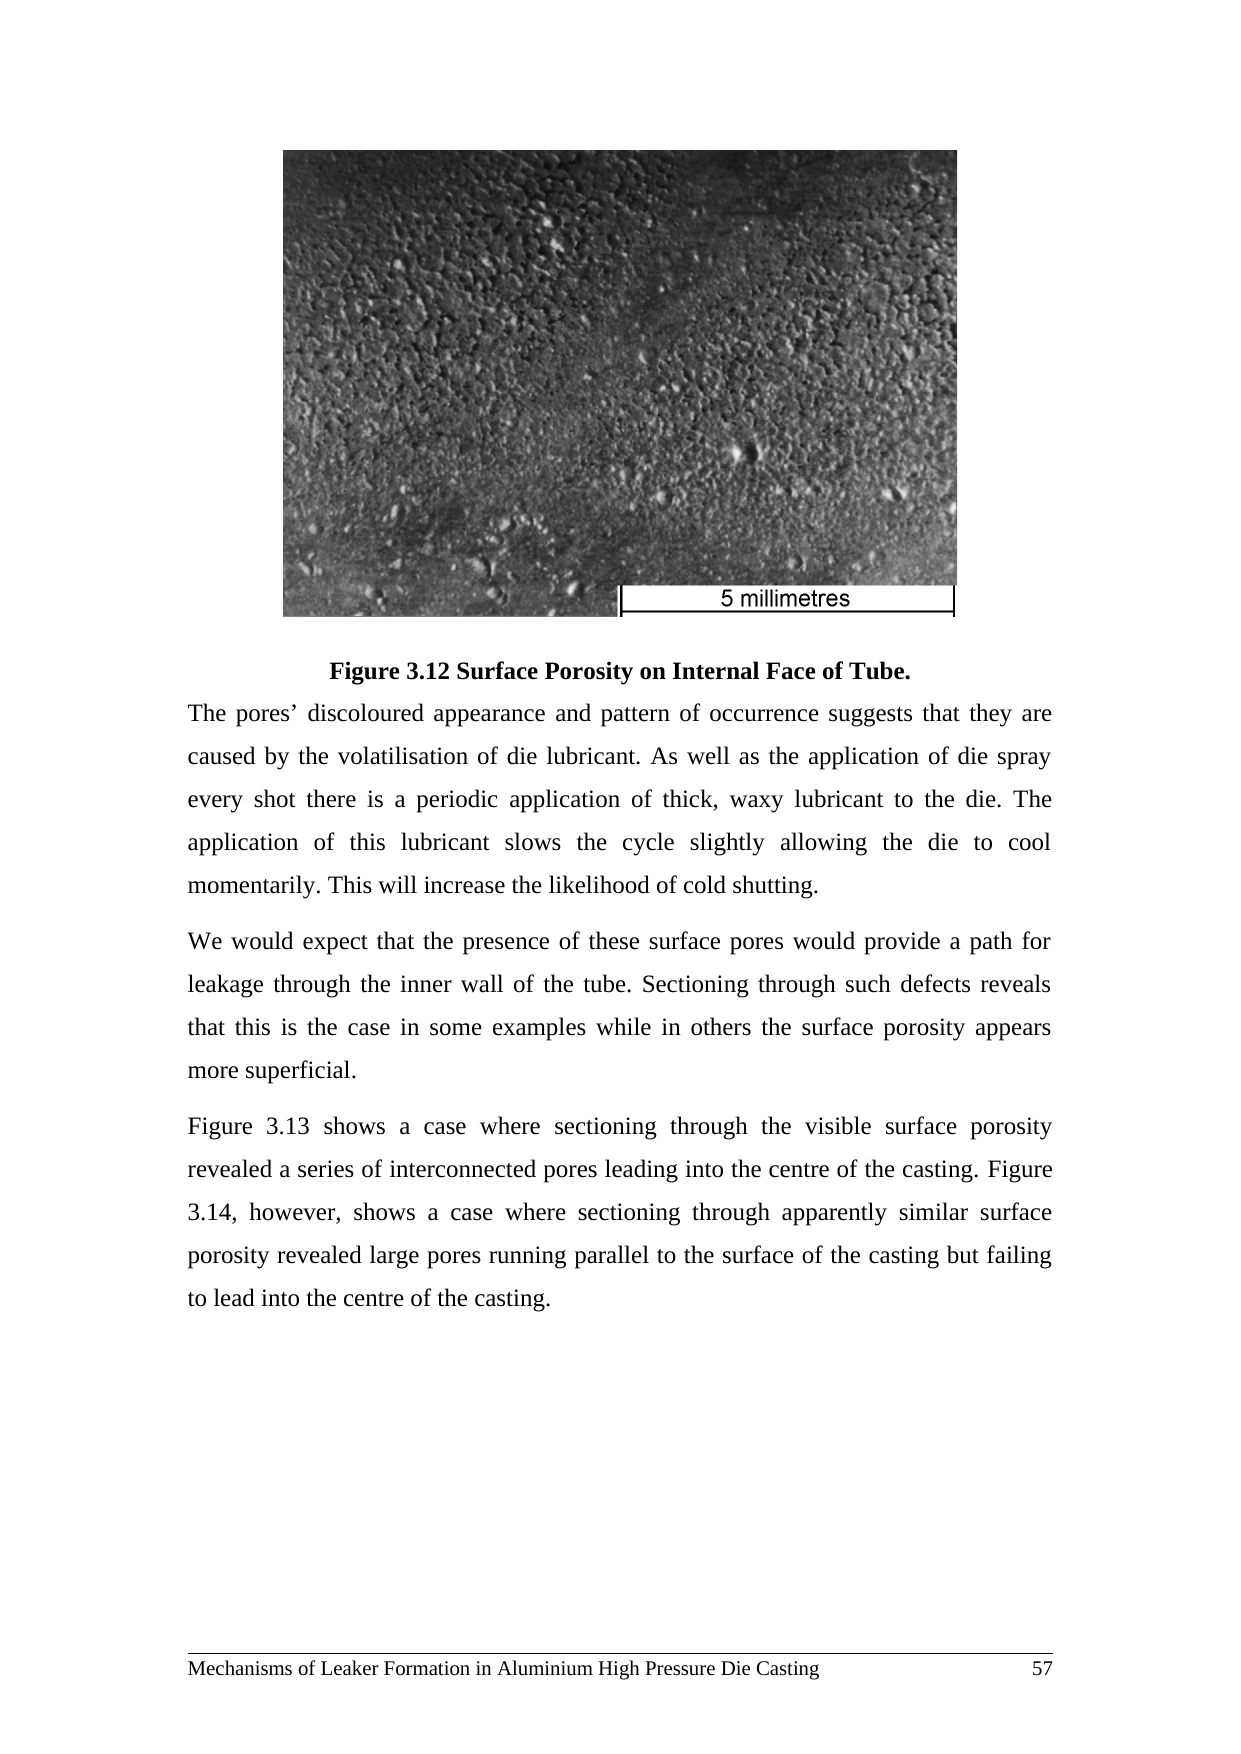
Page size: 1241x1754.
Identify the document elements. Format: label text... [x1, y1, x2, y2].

picture [283, 150, 958, 617]
text The pores’ discoloured appearance and pattern of occurrence suggests that they are caused by the volatilisation of die lubricant. As well as the application of die spray every shot there is a periodic application of thick, waxy lubricant to the die. The application of this lubricant slows the cycle slightly allowing the die to cool momentarily. This will increase the likelihood of cold shutting. [187, 698, 1053, 899]
text Figure 3 .13 shows a case where sectioning through the visible surface porosity revealed a series of interconnected pores leading into the centre of the casting. Figure 3 .14, however, shows a case where sectioning through apparently similar surface porosity revealed large pores running parallel to the surface of the casting but failing to lead into the centre of the casting. [187, 1111, 1053, 1312]
text Figure 3.12 Surface Porosity on Internal Face of Tube. [187, 656, 1053, 685]
text We would expect that the presence of these surface pores would provide a path for leakage through the inner wall of the tube. Sectioning through such defects reveals that this is the case in some examples while in others the surface porosity appears more superficial. [187, 926, 1053, 1084]
